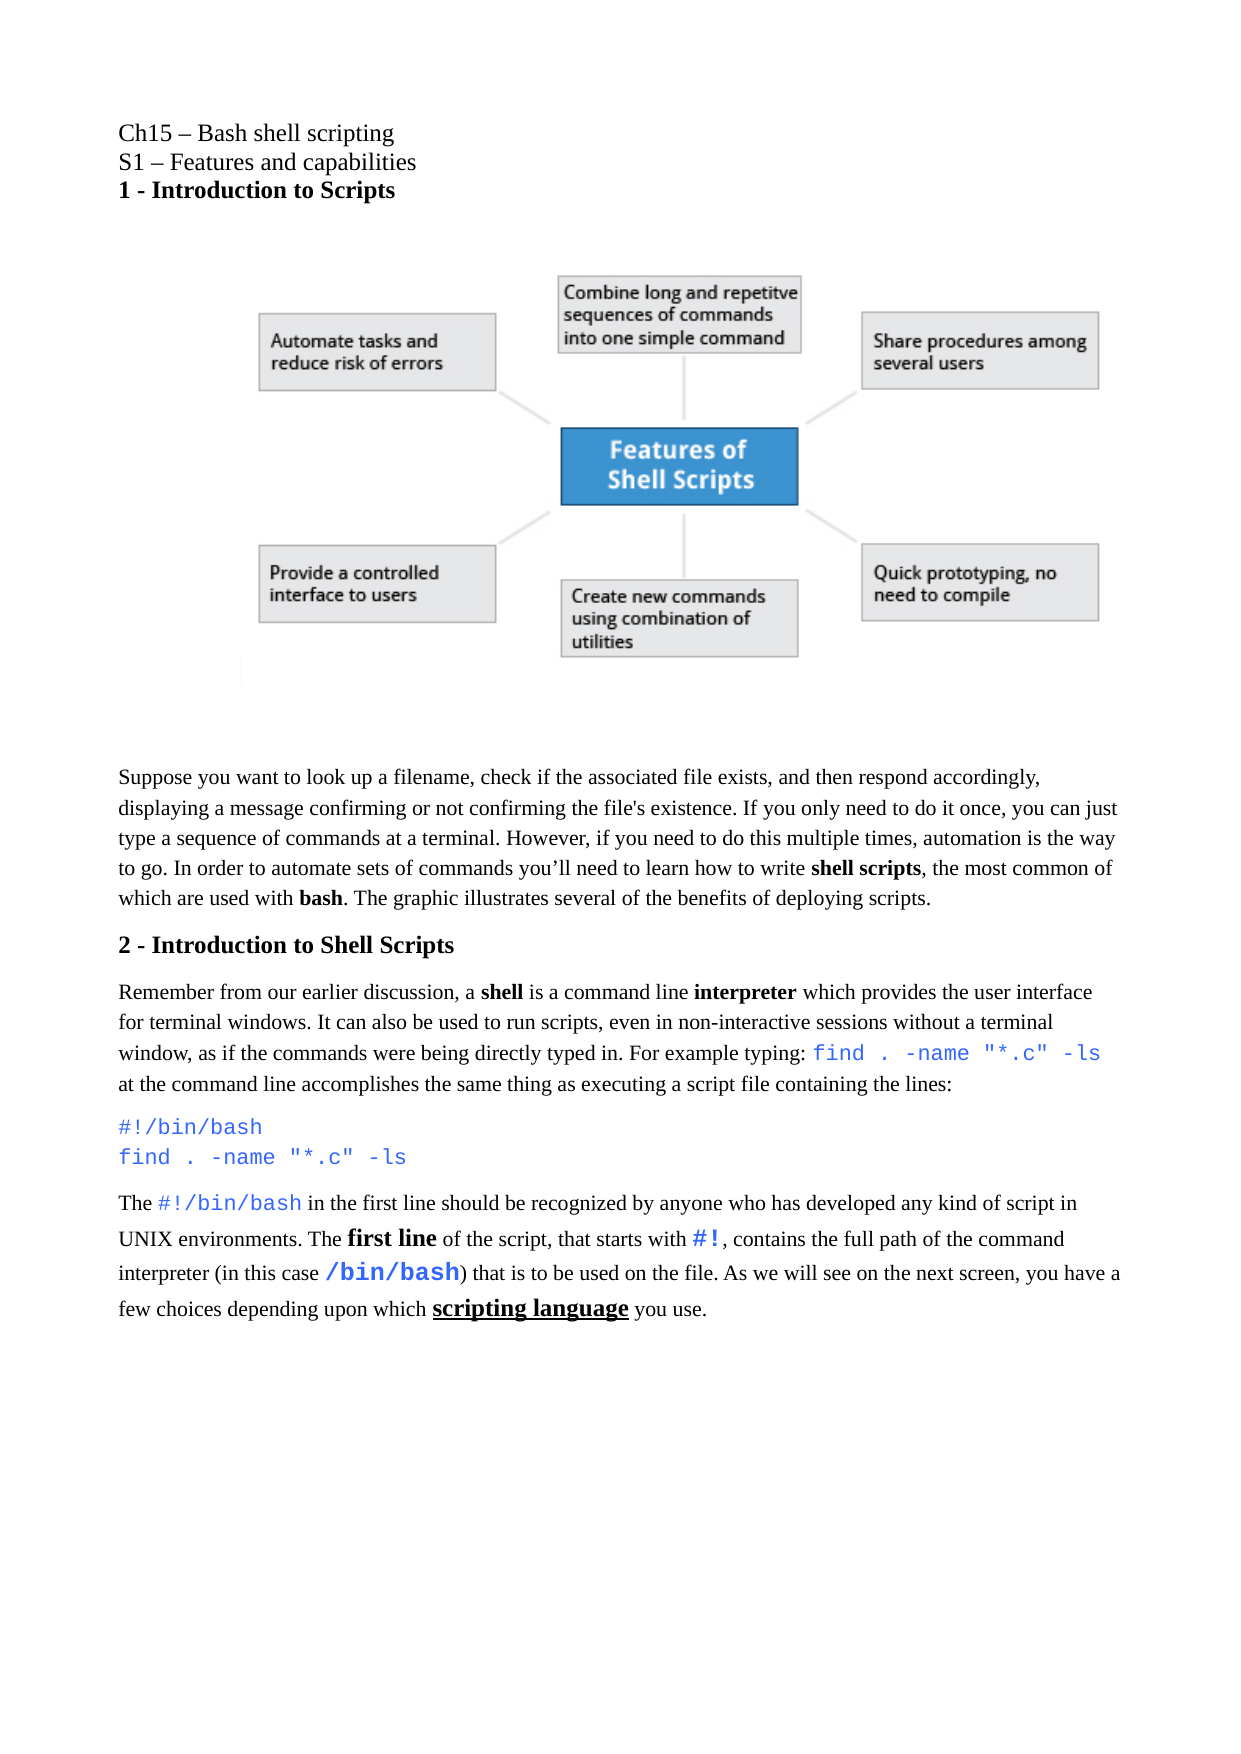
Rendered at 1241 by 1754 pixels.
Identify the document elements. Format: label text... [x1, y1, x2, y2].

text #!/bin/bash find . -name "*.c" -ls [118, 1116, 1122, 1171]
text 1 - Introduction to Scripts [118, 176, 1122, 204]
text Suppose you want to look up a filename, check if the associated file exists, and then respond accordingly, displaying a message confirming or not confirming the file's existence. If you only need to do it once, you can just type a sequence of commands at a terminal. However, if you need to do this multiple times, automation is the way to go. In order to automate sets of commands you’ll need to learn how to write shell scripts, the most common of which are used with bash. The graphic illustrates several of the benefits of deploying scripts. [118, 764, 1122, 910]
text Ch15 – Bash shell scripting [118, 118, 1122, 147]
text Remember from our earlier discussion, a shell is a command line interpreter which provides the user interface for terminal windows. It can also be used to run scripts, even in non-interactive sessions without a terminal window, as if the commands were being directly typed in. For example typing: find . -name "*.c" -ls at the command line accomplishes the same thing as executing a script file containing the lines: [118, 979, 1122, 1097]
picture [240, 224, 1123, 722]
text S1 – Features and capabilities [118, 147, 1122, 176]
text 2 - Introduction to Shell Scripts [118, 930, 1122, 959]
text The #!/bin/bash in the first line should be recognized by anyone who has developed any kind of script in UNIX environments. The first line of the script, that starts with #!, contains the full path of the command interpreter (in this case /bin/bash) that is to be used on the file. As we will see on the next screen, you have a few choices depending upon which scripting language you use. [118, 1190, 1122, 1322]
